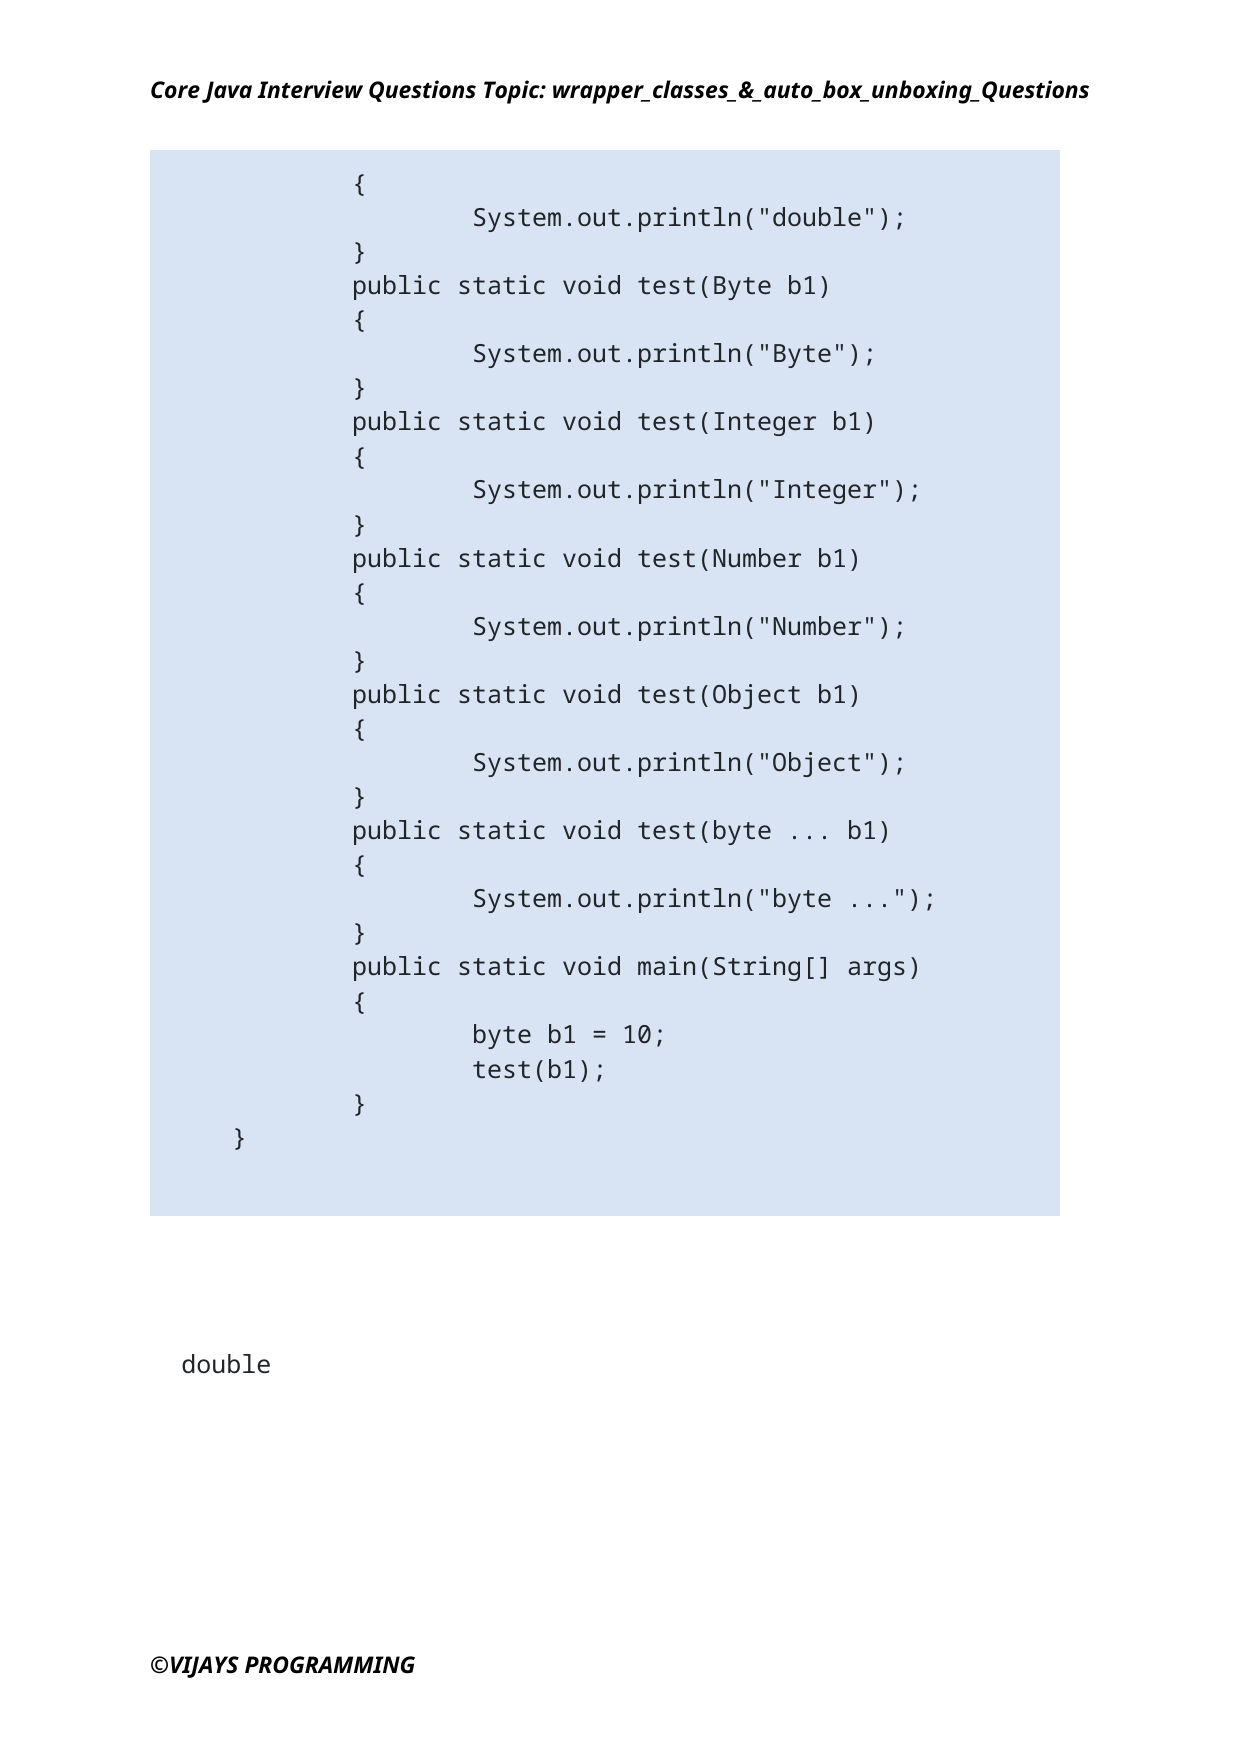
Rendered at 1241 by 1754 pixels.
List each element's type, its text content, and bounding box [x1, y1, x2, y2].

table_cell [150, 150, 216, 1216]
table_header [181, 1231, 250, 1299]
table_cell [150, 1216, 1090, 1590]
table_header [181, 1540, 277, 1574]
table_cell { System.out.println("double"); } public static void test(Byte b1) { System.out.println("Byte"); } public static void test(Integer b1) { System.out.println("Integer"); } public static void test(Number b1) { System.out.println("Number"); } public static void test(Object b1) { System.out.println("Object"); } public static void test(byte ... b1) { System.out.println("byte ..."); } public static void main(String[] args) { byte b1 = 10; test(b1); } } [216, 150, 1060, 1216]
table_header [181, 1483, 277, 1540]
table_cell [1060, 150, 1090, 1216]
table_header double [181, 1300, 277, 1483]
